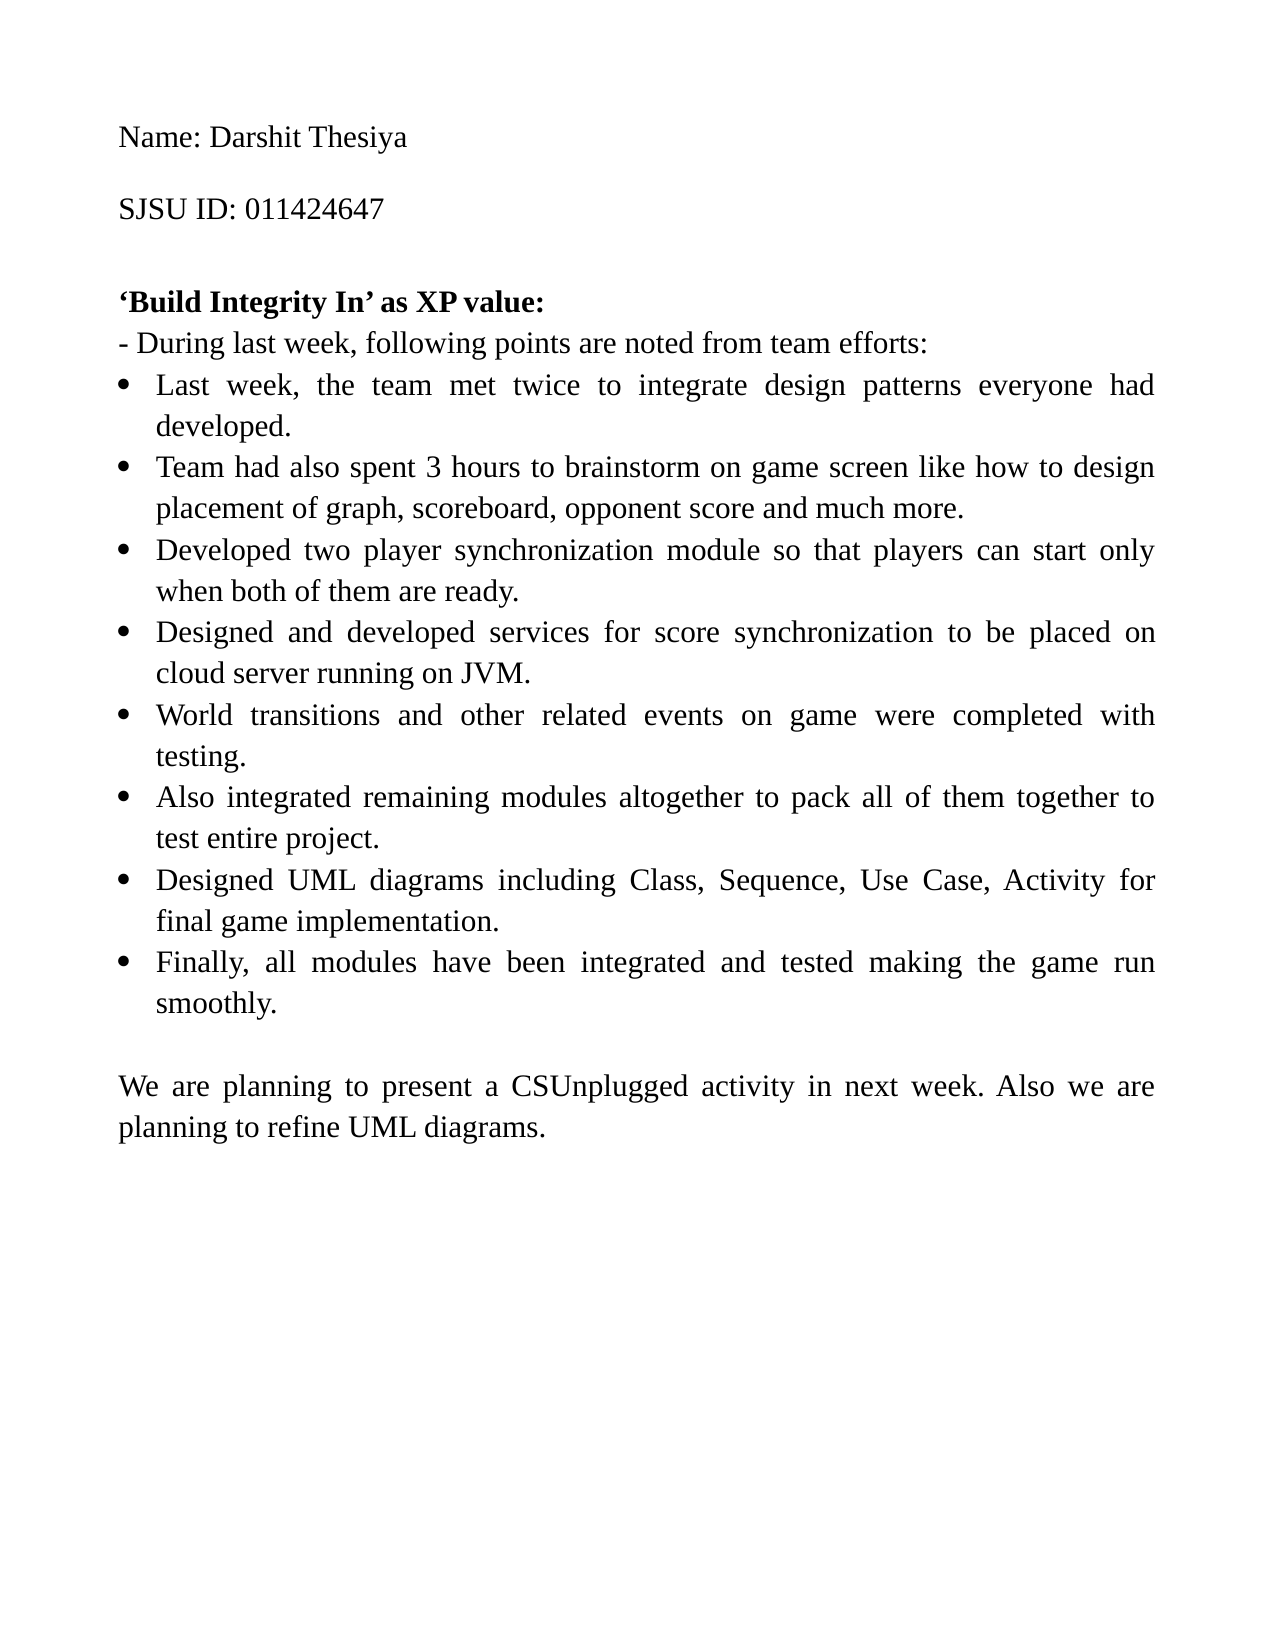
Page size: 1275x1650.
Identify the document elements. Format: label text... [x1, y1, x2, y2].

text We are planning to present a CSUnplugged activity in next week. Also we are planning to refine UML diagrams. [118, 1067, 1157, 1144]
list Designed and developed services for score synchronization to be placed on cloud server running on JVM. [118, 613, 1157, 691]
list Finally, all modules have been integrated and tested making the game run smoothly. [118, 943, 1157, 1021]
list Also integrated remaining modules altogether to pack all of them together to test entire project. [118, 778, 1157, 856]
text ‘Build Integrity In’ as XP value: [118, 283, 1157, 319]
list World transitions and other related events on game were completed with testing. [118, 696, 1157, 773]
list Last week, the team met twice to integrate design patterns everyone had developed. [118, 366, 1157, 443]
list Team had also spent 3 hours to brainstorm on game screen like how to design placement of graph, scoreboard, opponent score and much more. [118, 448, 1157, 526]
list Developed two player synchronization module so that players can start only when both of them are ready. [118, 531, 1157, 608]
list Designed UML diagrams including Class, Sequence, Use Case, Activity for final game implementation. [118, 861, 1157, 938]
text SJSU ID: 011424647 [118, 190, 1157, 226]
text - During last week, following points are noted from team efforts: [118, 325, 1157, 361]
text Name: Darshit Thesiya [118, 118, 1157, 154]
